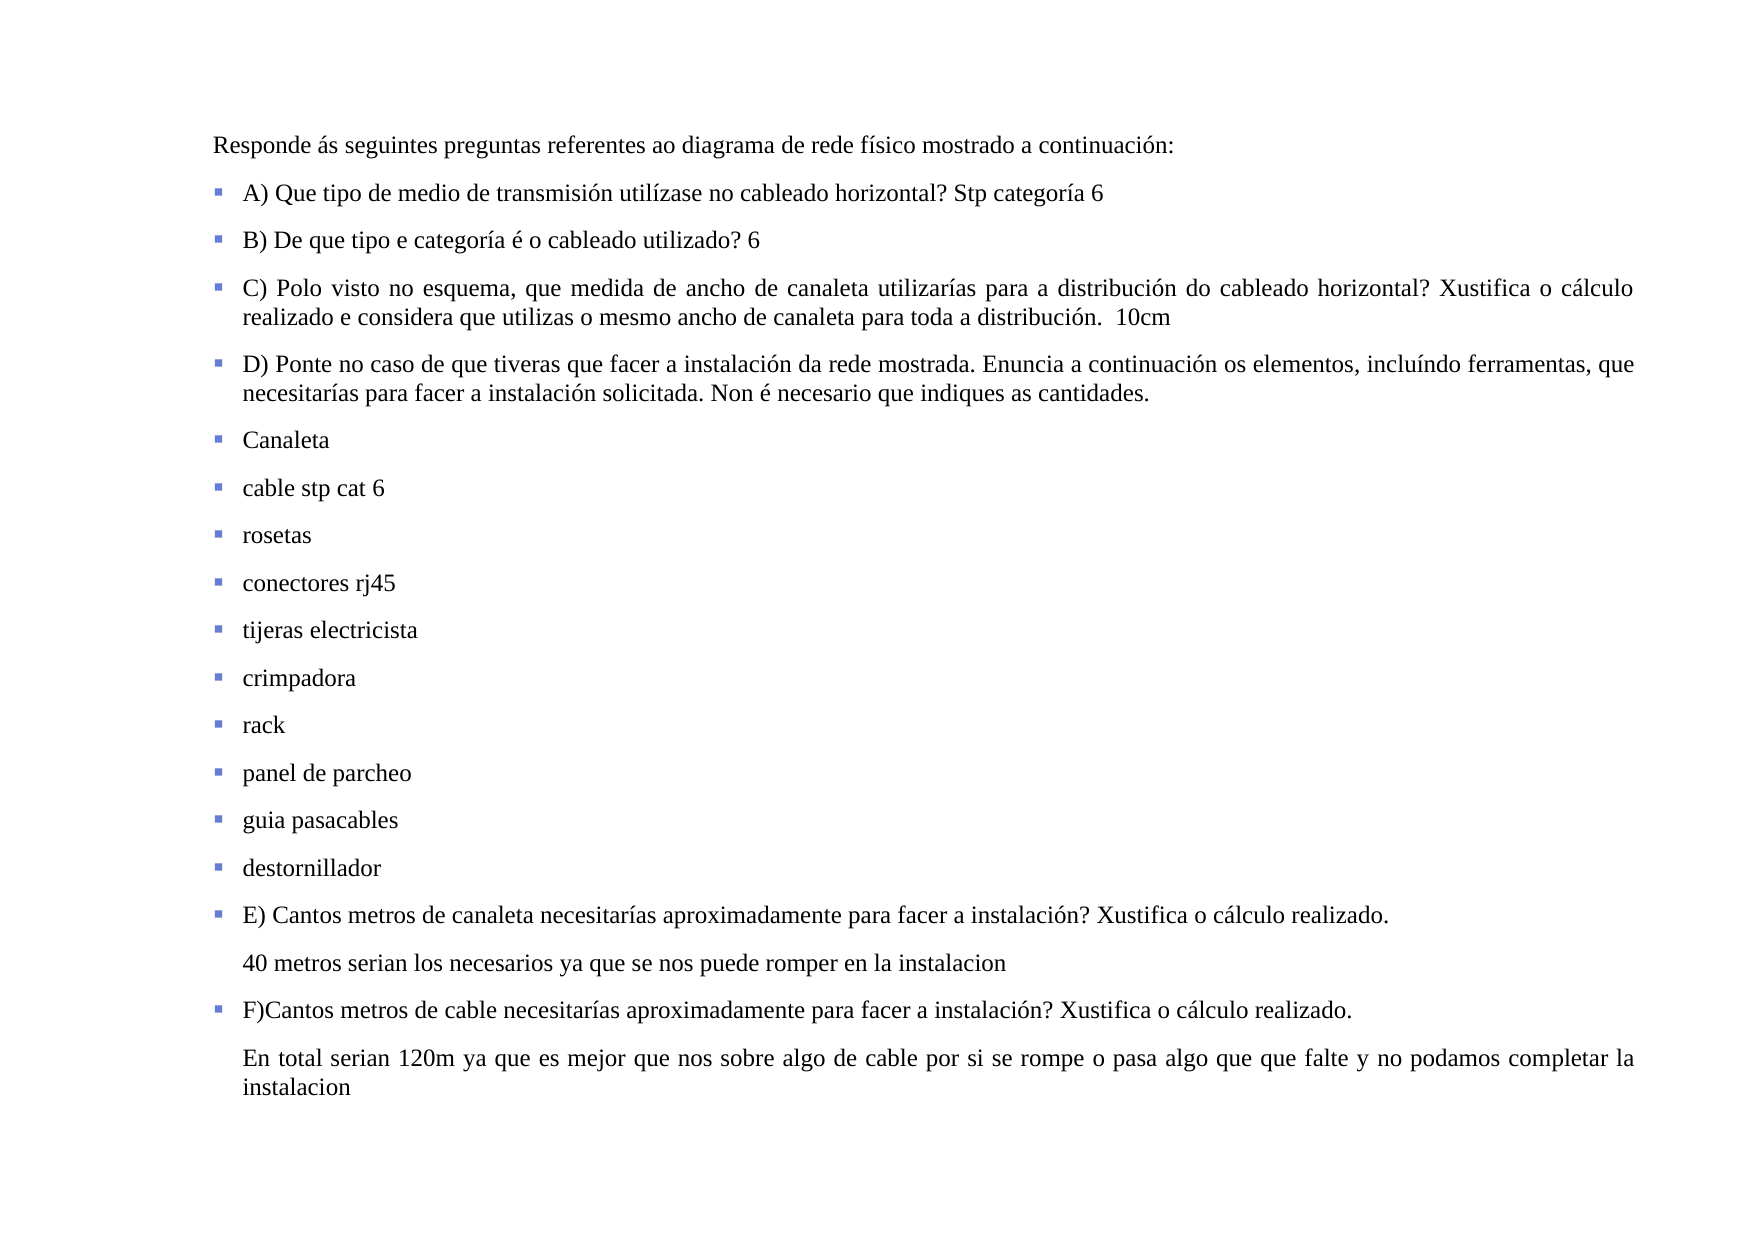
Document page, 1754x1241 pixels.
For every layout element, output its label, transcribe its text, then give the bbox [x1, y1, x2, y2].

list E) Cantos metros de canaleta necesitarías aproximadamente para facer a instalación? Xustifica o cálculo realizado. [213, 901, 1636, 929]
list rack [213, 711, 1636, 739]
list destornillador [213, 853, 1636, 882]
list 40 metros serian los necesarios ya que se nos puede romper en la instalacion [213, 948, 1636, 977]
text Responde ás seguintes preguntas referentes ao diagrama de rede físico mostrado a continuación: [213, 131, 1636, 159]
list B) De que tipo e categoría é o cableado utilizado? 6 [213, 226, 1636, 254]
list Canaleta [213, 426, 1636, 454]
list C) Polo visto no esquema, que medida de ancho de canaleta utilizarías para a distribución do cableado horizontal? Xustifica o cálculo realizado e considera que utilizas o mesmo ancho de canaleta para toda a distribución. 10cm [213, 273, 1636, 331]
list tijeras electricista [213, 616, 1636, 644]
list guia pasacables [213, 806, 1636, 834]
list panel de parcheo [213, 758, 1636, 787]
list rosetas [213, 521, 1636, 549]
list cable stp cat 6 [213, 473, 1636, 502]
list conectores rj45 [213, 568, 1636, 597]
list crimpadora [213, 663, 1636, 692]
list En total serian 120m ya que es mejor que nos sobre algo de cable por si se rompe o pasa algo que que falte y no podamos completar la instalacion [213, 1043, 1636, 1101]
list F)Cantos metros de cable necesitarías aproximadamente para facer a instalación? Xustifica o cálculo realizado. [213, 996, 1636, 1024]
list A) Que tipo de medio de transmisión utilízase no cableado horizontal? Stp categoría 6 [213, 178, 1636, 207]
list D) Ponte no caso de que tiveras que facer a instalación da rede mostrada. Enuncia a continuación os elementos, incluíndo ferramentas, que necesitarías para facer a instalación solicitada. Non é necesario que indiques as cantidades. [213, 349, 1636, 407]
